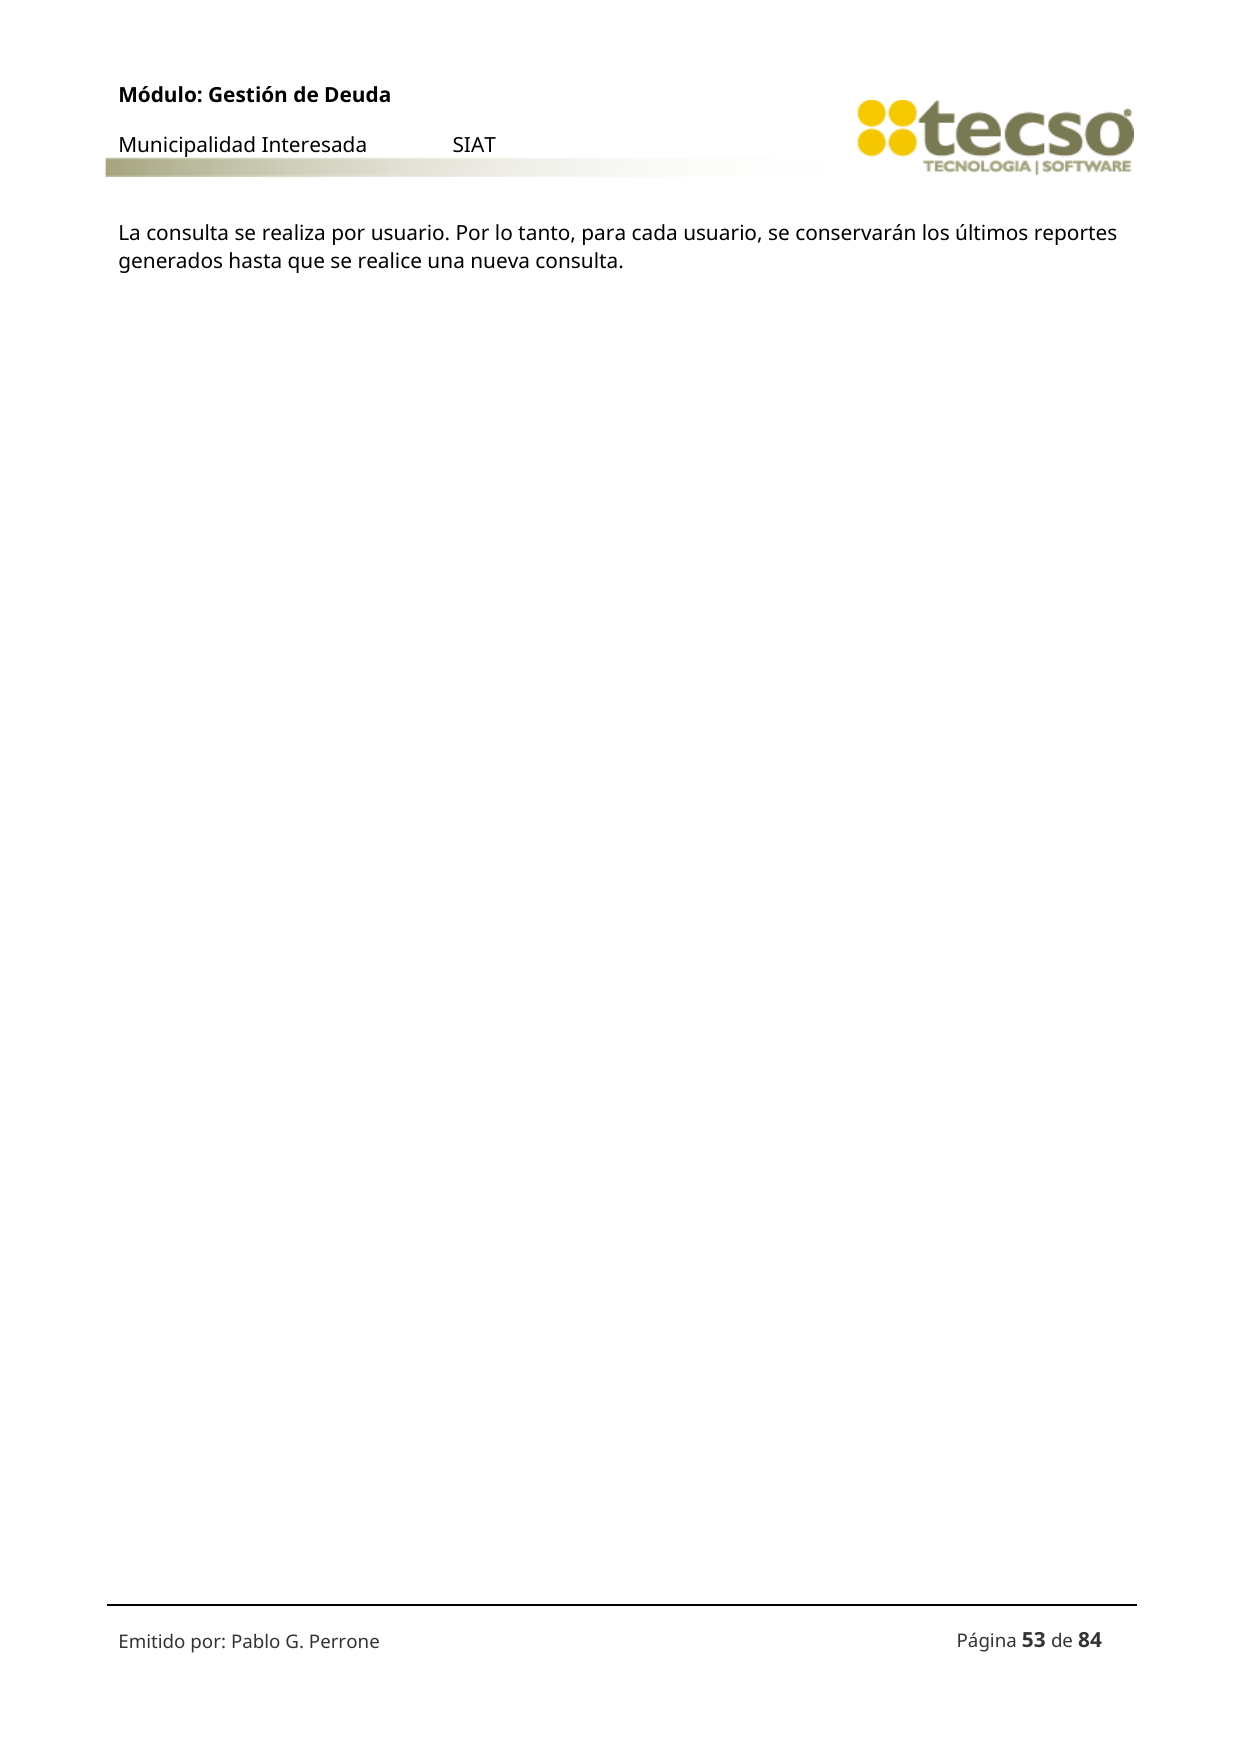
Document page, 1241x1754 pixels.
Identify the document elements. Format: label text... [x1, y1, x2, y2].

text La consulta se realiza por usuario. Por lo tanto, para cada usuario, se conservarán los últimos reportes generados hasta que se realice una nueva consulta. [118, 218, 1122, 275]
picture [105, 100, 1134, 177]
